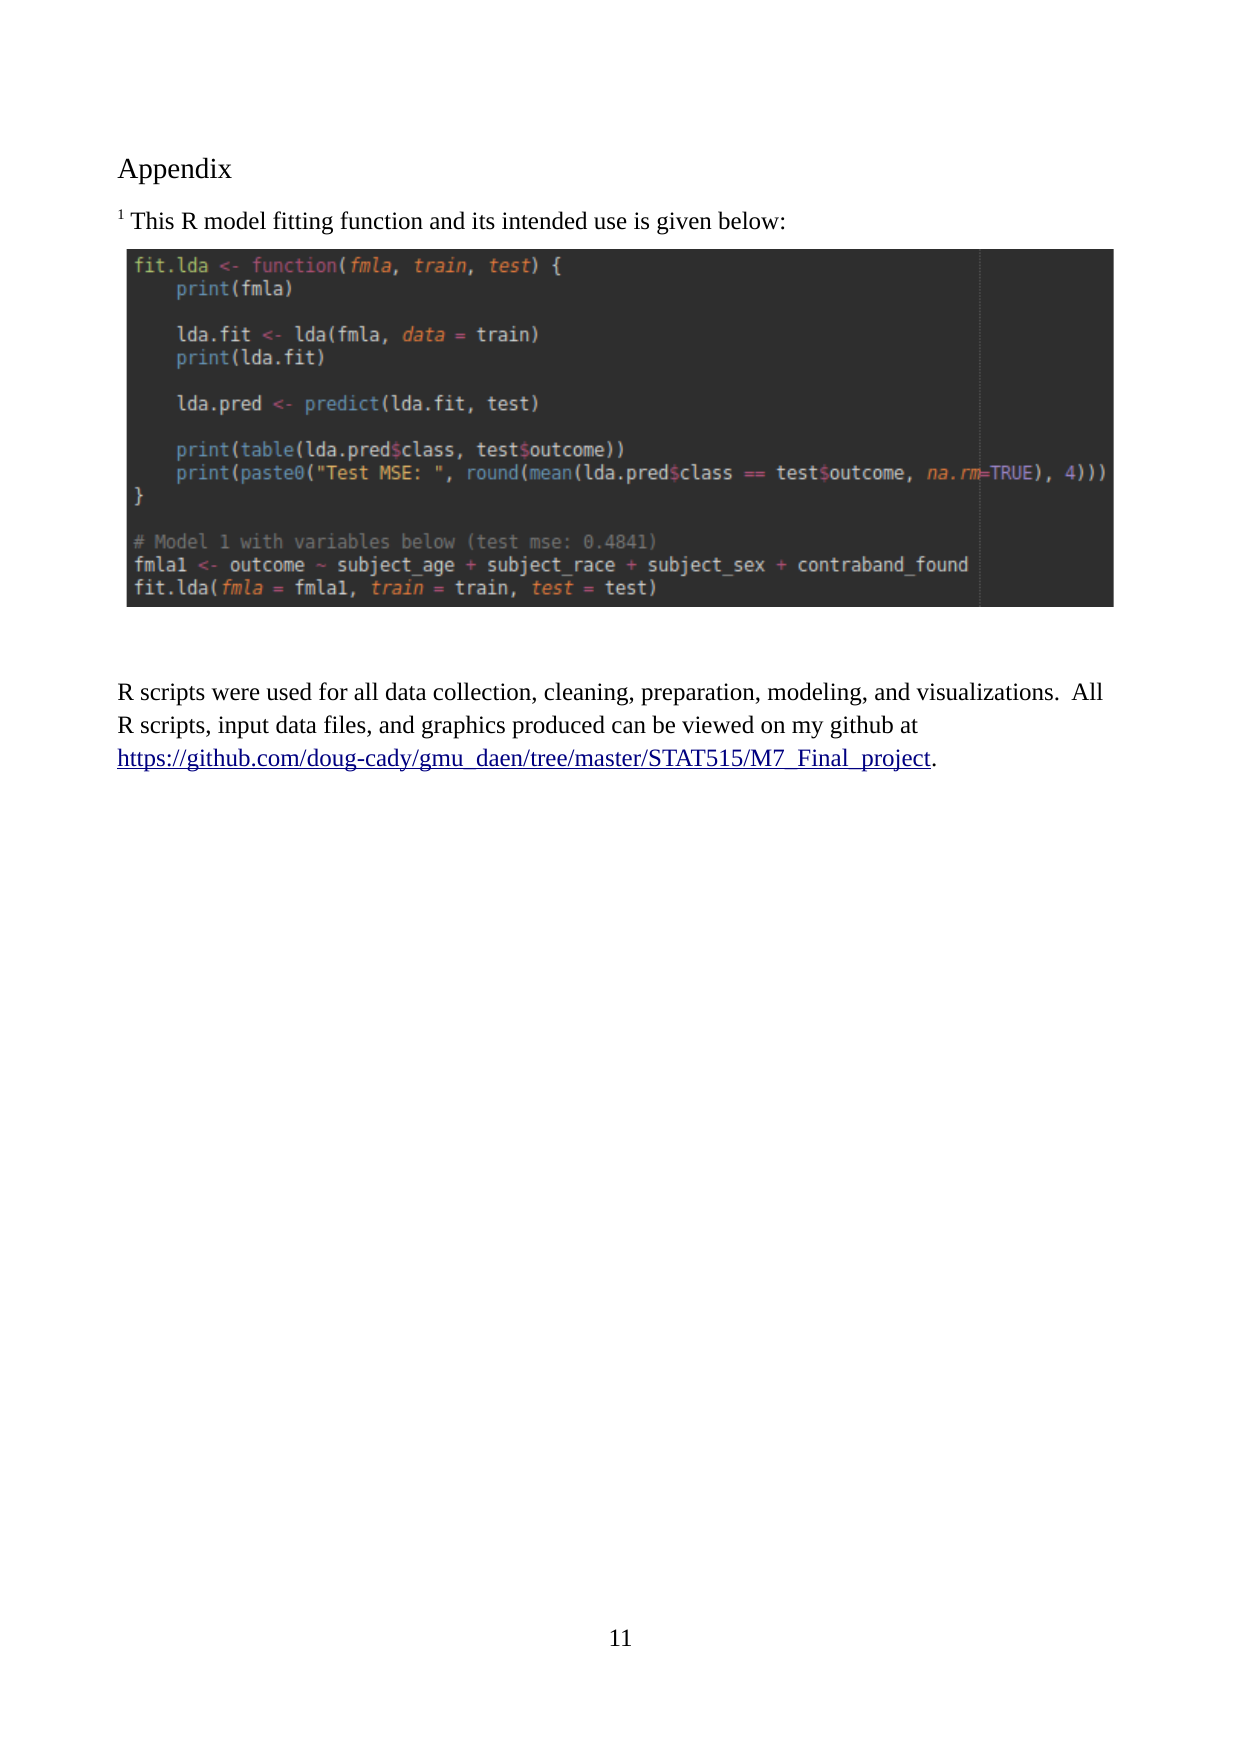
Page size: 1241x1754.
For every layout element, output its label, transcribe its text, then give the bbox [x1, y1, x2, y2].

text Appendix [117, 151, 1123, 185]
text 1 This R model fitting function and its intended use is given below: [117, 206, 1123, 235]
text R scripts were used for all data collection, cleaning, preparation, modeling, and visualizations. All R scripts, input data files, and graphics produced can be viewed on my github at https://github.com/doug-cady/gmu_daen/tree/master/STAT515/M7_Final_project. [117, 677, 1123, 772]
picture [126, 249, 1114, 607]
